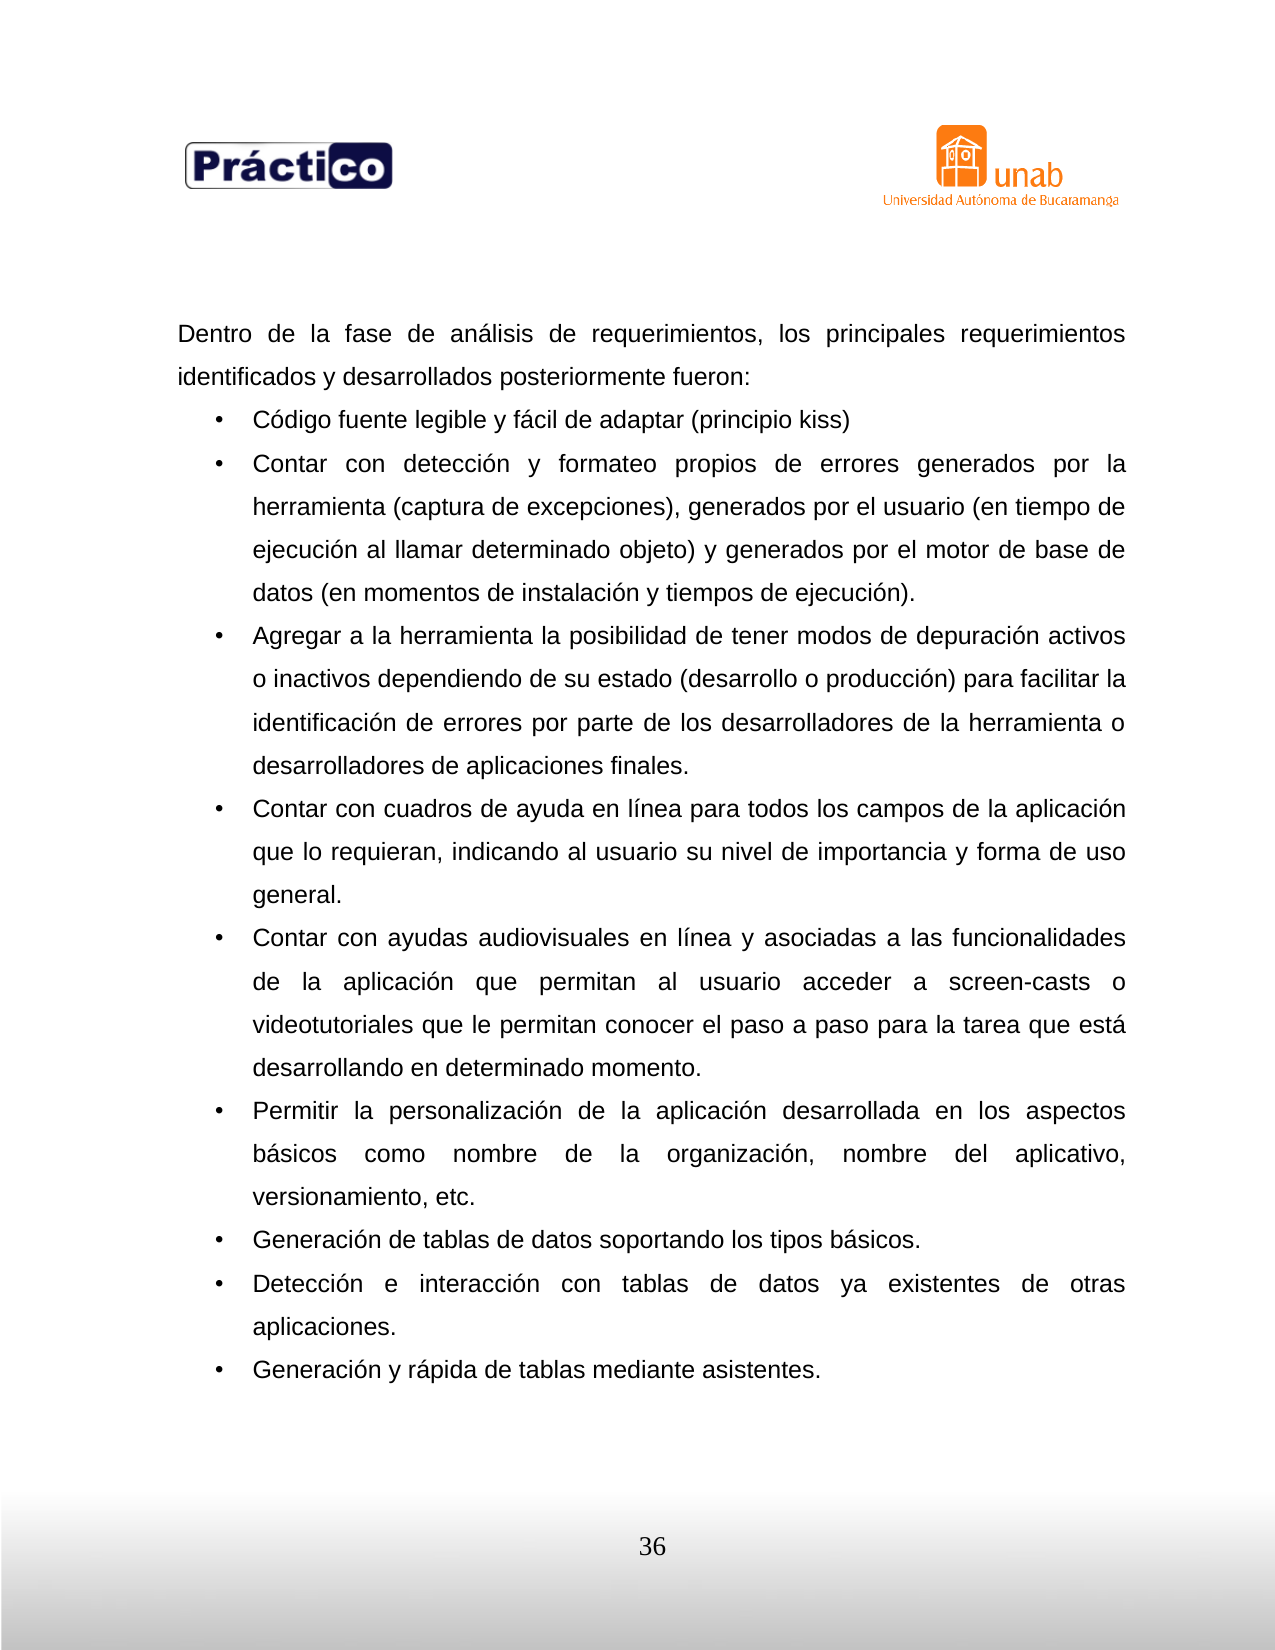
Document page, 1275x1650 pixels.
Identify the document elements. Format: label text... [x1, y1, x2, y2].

list Agregar a la herramienta la posibilidad de tener modos de depuración activos o inactivos dependiendo de su estado (desarrollo o producción) para facilitar la identificación de errores por parte de los desarrolladores de la herramienta o desarrolladores de aplicaciones finales. [215, 621, 1127, 779]
list Permitir la personalización de la aplicación desarrollada en los aspectos básicos como nombre de la organización, nombre del aplicativo, versionamiento, etc. [215, 1096, 1127, 1211]
list Contar con ayudas audiovisuales en línea y asociadas a las funcionalidades de la aplicación que permitan al usuario acceder a screen-casts o videotutoriales que le permitan conocer el paso a paso para la tarea que está desarrollando en determinado momento. [215, 923, 1127, 1081]
list Generación de tablas de datos soportando los tipos básicos. [215, 1225, 1127, 1254]
picture [883, 125, 1119, 207]
list Detección e interacción con tablas de datos ya existentes de otras aplicaciones. [215, 1268, 1127, 1341]
list Contar con detección y formateo propios de errores generados por la herramienta (captura de excepciones), generados por el usuario (en tiempo de ejecución al llamar determinado objeto) y generados por el motor de base de datos (en momentos de instalación y tiempos de ejecución). [215, 448, 1127, 607]
list Generación y rápida de tablas mediante asistentes. [215, 1355, 1127, 1384]
picture [182, 140, 395, 191]
text Dentro de la fase de análisis de requerimientos, los principales requerimientos identificados y desarrollados posteriormente fueron: [177, 319, 1127, 391]
picture [1, 1472, 1275, 1650]
list Código fuente legible y fácil de adaptar (principio kiss) [215, 405, 1127, 434]
list Contar con cuadros de ayuda en línea para todos los campos de la aplicación que lo requieran, indicando al usuario su nivel de importancia y forma de uso general. [215, 794, 1127, 909]
